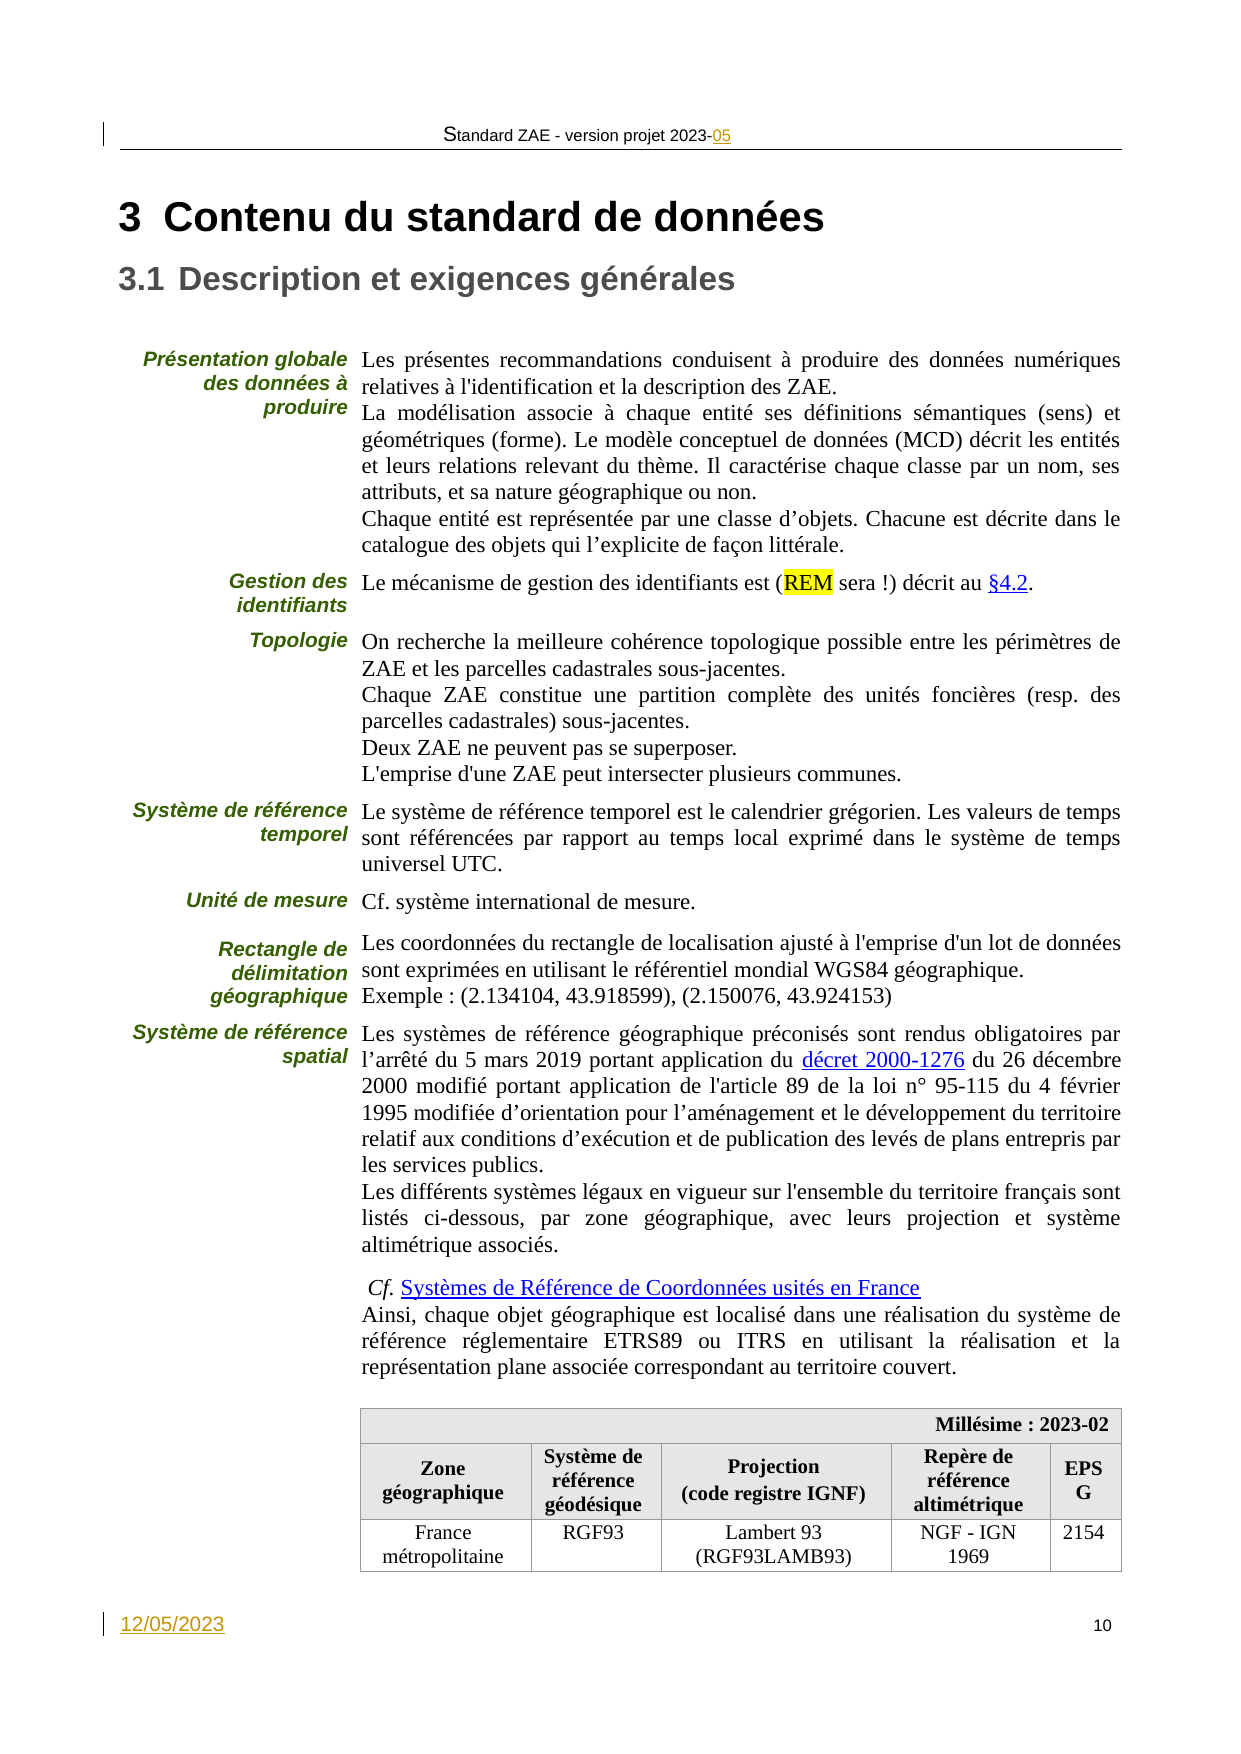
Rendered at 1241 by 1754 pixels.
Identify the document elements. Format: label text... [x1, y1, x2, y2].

table_cell RGF93 [532, 1520, 661, 1571]
table_header Les présentes recommandations conduisent à produire des données numériques relatives à l'identification et la description des ZAE. La modélisation associe à chaque entité ses définitions sémantiques (sens) et géométriques (forme). Le modèle conceptuel de données (MCD) décrit les entités et leurs relations relevant du thème. Il caractérise chaque classe par un nom, ses attributs, et sa nature géographique ou non. Chaque entité est représentée par une classe d’objets. Chacune est décrite dans le catalogue des objets qui l’explicite de façon littérale. [355, 341, 1122, 563]
subtitle Description et exigences générales [118, 259, 1122, 297]
table_cell Les systèmes de référence géographique préconisés sont rendus obligatoires par l’arrêté du 5 mars 2019 portant application du décret 2000‑1276 du 26 décembre 2000 modifié portant application de l'article 89 de la loi n° 95-115 du 4 février 1995 modifiée d’orientation pour l’aménagement et le développement du territoire relatif aux conditions d’exécution et de publication des levés de plans entrepris par les services publics. Les différents systèmes légaux en vigueur sur l'ensemble du territoire français sont listés ci-dessous, par zone géographique, avec leurs projection et système altimétrique associés. [355, 1014, 1122, 1263]
table_cell Lambert 93 (RGF93LAMB93) [662, 1520, 891, 1571]
table_cell Zone géographique [361, 1444, 531, 1519]
table_cell France métropolitaine [361, 1520, 531, 1571]
table_cell Projection (code registre IGNF) [662, 1444, 891, 1519]
table_cell Les coordonnées du rectangle de localisation ajusté à l'emprise d'un lot de données sont exprimées en utilisant le référentiel mondial WGS84 géographique. Exemple : (2.134104, 43.918599), (2.150076, 43.924153) [355, 924, 1122, 1014]
table_header Présentation globale des données à produire [118, 341, 355, 563]
table_cell Repère de référence altimétrique [892, 1444, 1050, 1519]
table_cell On recherche la meilleure cohérence topologique possible entre les périmètres de ZAE et les parcelles cadastrales sous-jacentes. Chaque ZAE constitue une partition complète des unités foncières (resp. des parcelles cadastrales) sous-jacentes. Deux ZAE ne peuvent pas se superposer. L'emprise d'une ZAE peut intersecter plusieurs communes. [355, 623, 1122, 792]
subtitle Contenu du standard de données [118, 193, 1122, 241]
table_cell Cf. Systèmes de Référence de Coordonnées usités en France Ainsi, chaque objet géographique est localisé dans une réalisation du système de référence réglementaire ETRS89 ou ITRS en utilisant la réalisation et la représentation plane associée correspondant au territoire couvert. [355, 1263, 1122, 1386]
table_cell Système de référence spatial [118, 1014, 355, 1263]
table_cell Système de référence géodésique [532, 1444, 661, 1519]
table_header Millésime : 2023-02 [361, 1409, 1121, 1443]
table_cell Cf. système international de mesure. [355, 883, 1122, 923]
table_cell Le système de référence temporel est le calendrier grégorien. Les valeurs de temps sont référencées par rapport au temps local exprimé dans le système de temps universel UTC. [355, 792, 1122, 883]
table_cell Gestion des identifiants [118, 563, 355, 622]
table_cell EPSG [1051, 1444, 1121, 1519]
table_cell 2154 [1051, 1520, 1121, 1571]
table_cell Unité de mesure [118, 883, 355, 923]
table_cell Système de référence temporel [118, 792, 355, 883]
table_cell [118, 1263, 355, 1386]
table_cell Le mécanisme de gestion des identifiants est (REM sera !) décrit au §4.2. [355, 563, 1122, 622]
table_cell NGF - IGN 1969 [892, 1520, 1050, 1571]
table_cell Rectangle de délimitation géographique [118, 924, 355, 1014]
table_cell Topologie [118, 623, 355, 792]
